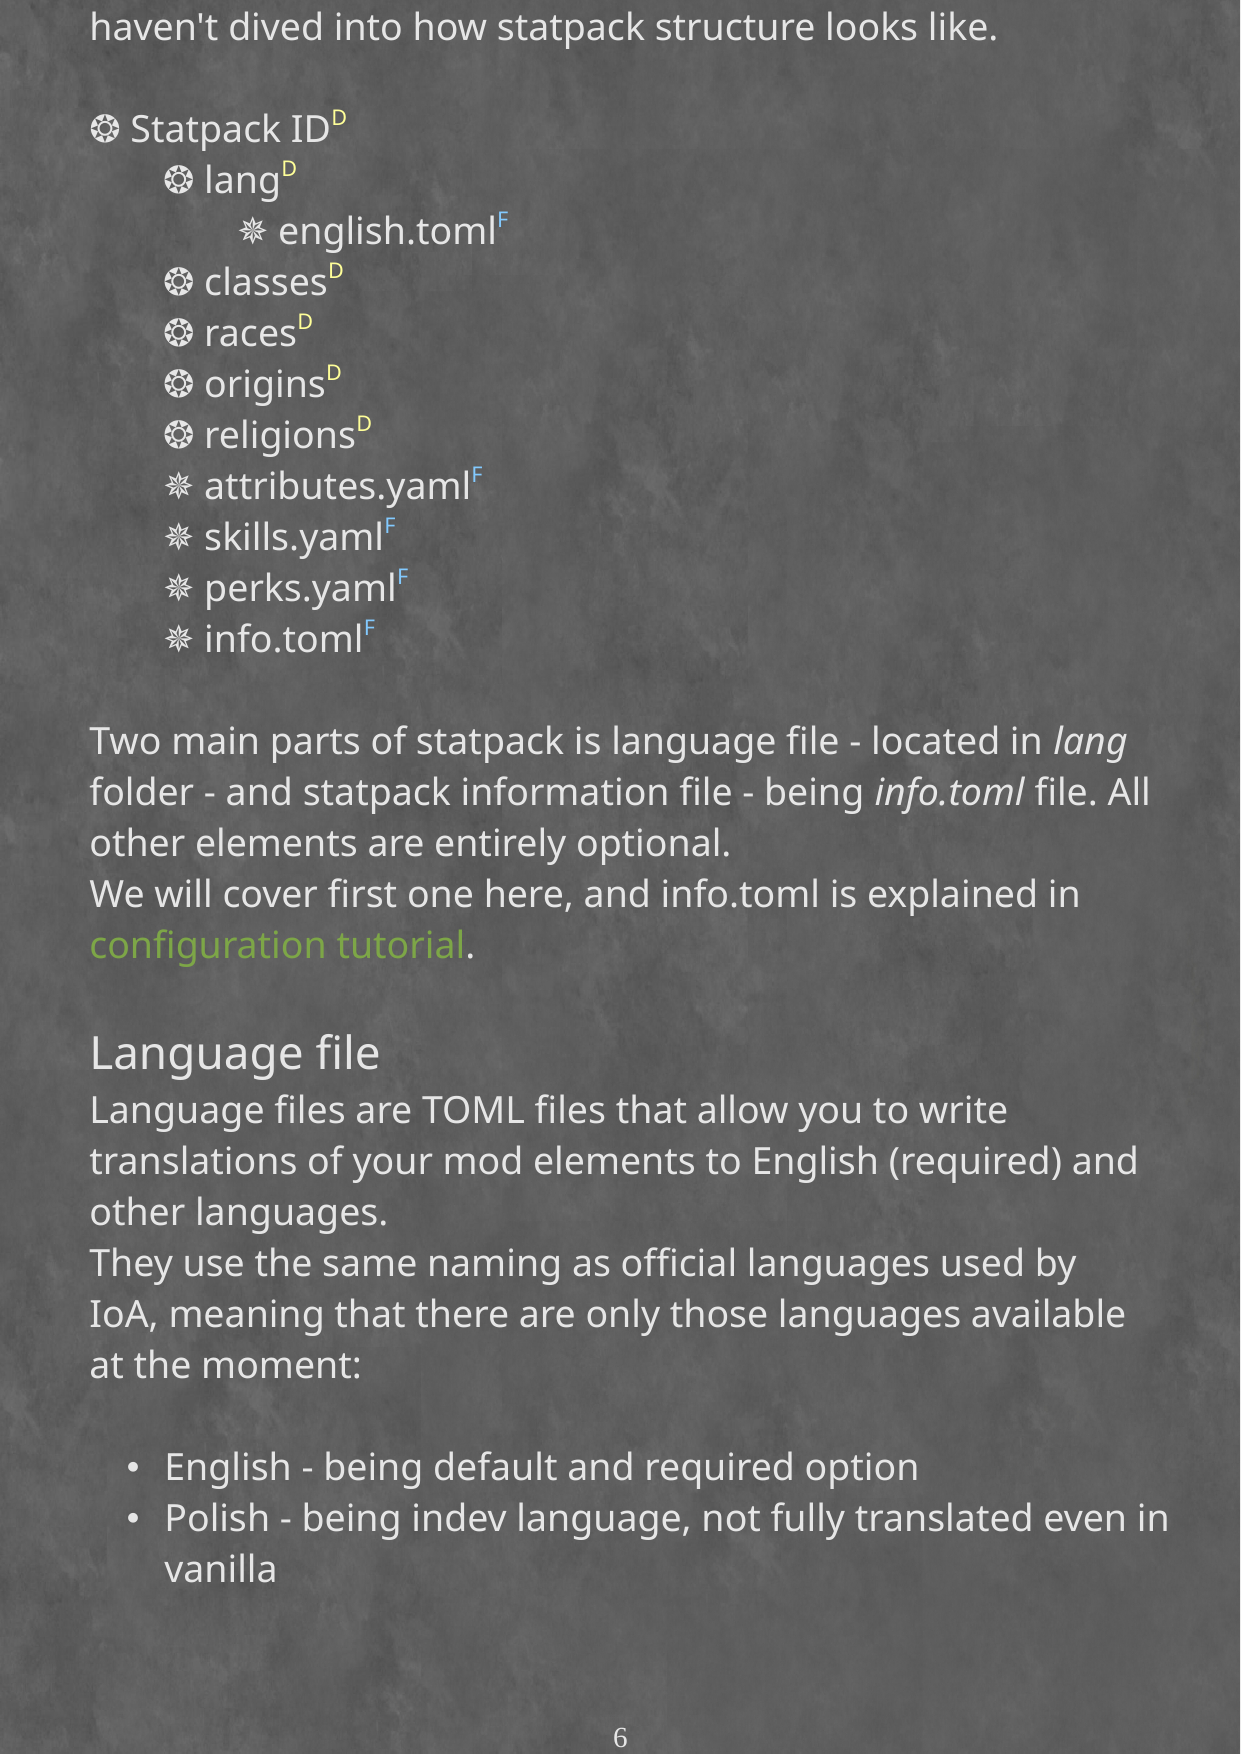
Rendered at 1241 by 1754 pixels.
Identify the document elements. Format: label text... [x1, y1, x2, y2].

text haven't dived into how statpack structure looks like. [89, 0, 1151, 51]
picture [0, 0, 1241, 1754]
text ✵ info.tomlF [89, 612, 1151, 663]
text ❂ Statpack IDD [89, 102, 1151, 153]
text ✵ perks.yamlF [89, 561, 1151, 612]
text ✵ english.tomlF [89, 204, 1151, 255]
text Language files are TOML files that allow you to write translations of your mod elements to English (required) and other languages. [89, 1083, 1151, 1236]
text ✵ skills.yamlF [89, 510, 1151, 561]
text ❂ langD [89, 153, 1151, 204]
text We will cover first one here, and info.toml is explained in configuration tutorial. [89, 868, 1151, 970]
text ❂ racesD [89, 306, 1151, 357]
text ❂ classesD [89, 255, 1151, 306]
text They use the same naming as official languages used by IoA, meaning that there are only those languages available at the moment: [89, 1236, 1151, 1389]
text Two main parts of statpack is language file - located in lang folder - and statpack information file - being info.toml file. All other elements are entirely optional. [89, 714, 1151, 868]
list Polish - being indev language, not fully translated even in vanilla [127, 1492, 1240, 1594]
text ❂ originsD [89, 357, 1151, 408]
text ✵ attributes.yamlF [89, 459, 1151, 510]
list English - being default and required option [127, 1441, 1240, 1492]
text Language file [89, 1021, 1151, 1083]
text ❂ religionsD [89, 408, 1151, 459]
